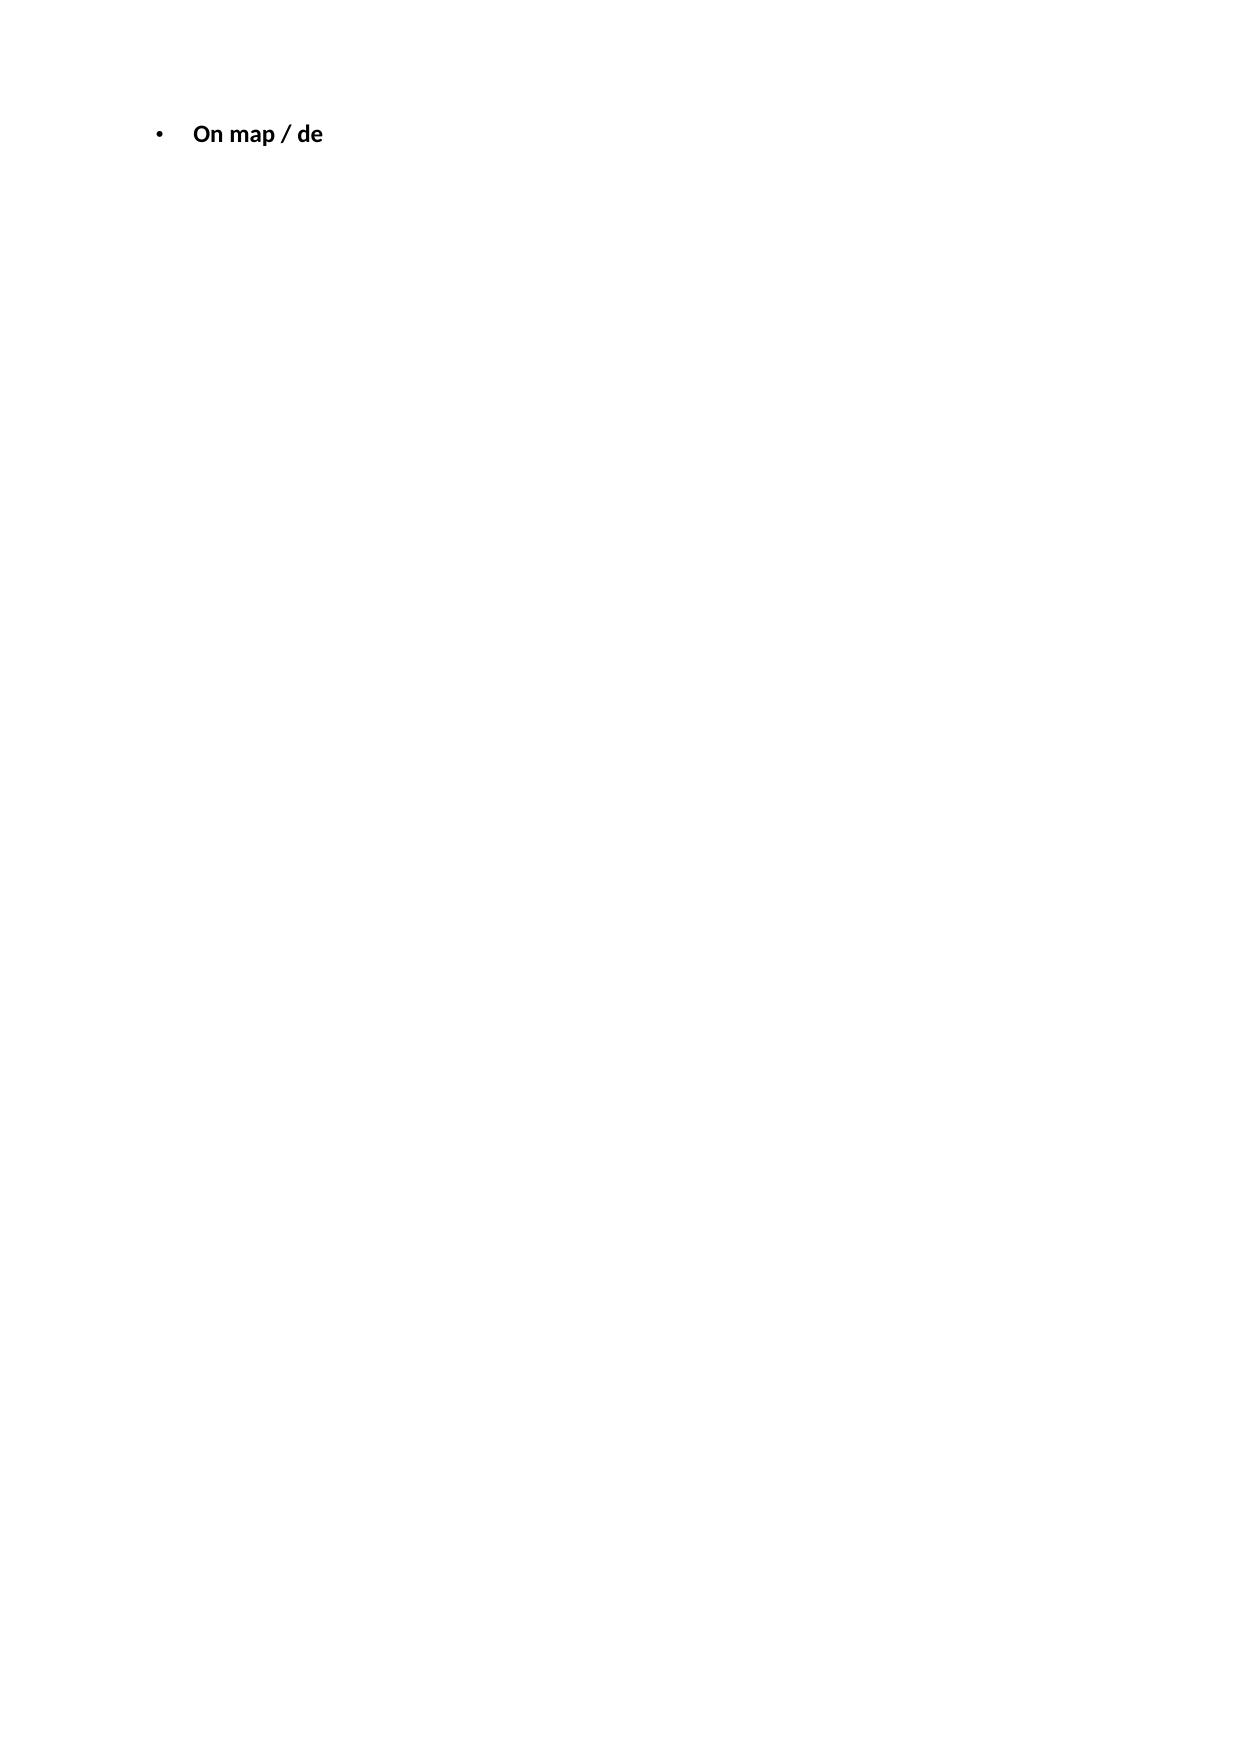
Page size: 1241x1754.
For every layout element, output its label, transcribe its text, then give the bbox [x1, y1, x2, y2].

list On map / de [156, 118, 1122, 149]
